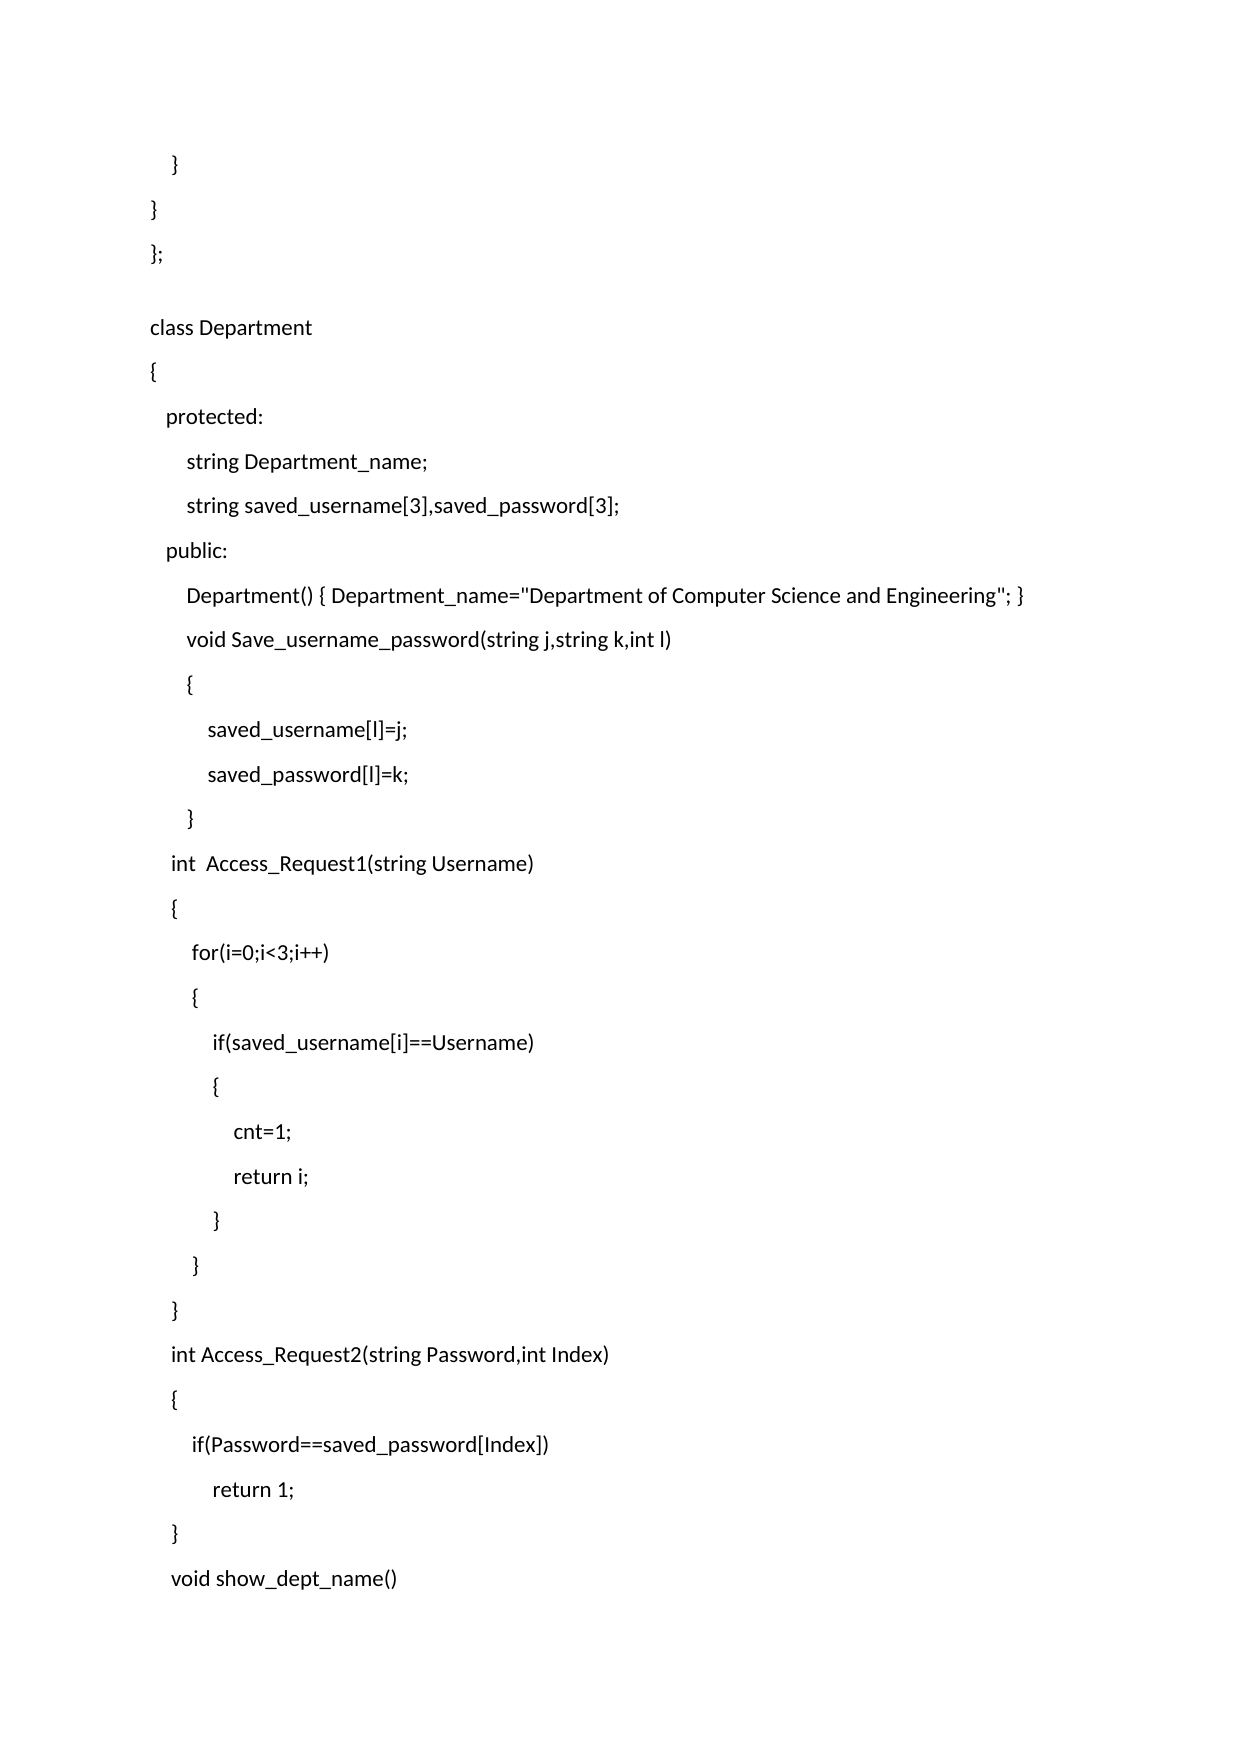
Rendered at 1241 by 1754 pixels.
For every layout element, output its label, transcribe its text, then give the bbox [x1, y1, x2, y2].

text } [150, 150, 1090, 178]
text saved_username[l]=j; [150, 715, 1090, 743]
text saved_password[l]=k; [150, 760, 1090, 788]
text { [150, 670, 1090, 698]
text int Access_Request1(string Username) [150, 849, 1090, 877]
text void show_dept_name() [150, 1564, 1090, 1592]
text { [150, 1072, 1090, 1101]
text { [150, 894, 1090, 922]
text } [150, 1296, 1090, 1324]
text } [150, 804, 1090, 832]
text }; [150, 239, 1090, 267]
text } [150, 195, 1090, 223]
text void Save_username_password(string j,string k,int l) [150, 626, 1090, 654]
text protected: [150, 402, 1090, 430]
text class Department [150, 313, 1090, 341]
text if(Password==saved_password[Index]) [150, 1430, 1090, 1458]
text int Access_Request2(string Password,int Index) [150, 1341, 1090, 1369]
text public: [150, 536, 1090, 564]
text } [150, 1251, 1090, 1279]
text cnt=1; [150, 1117, 1090, 1145]
text Department() { Department_name="Department of Computer Science and Engineering"; } [150, 581, 1090, 609]
text if(saved_username[i]==Username) [150, 1028, 1090, 1056]
text return 1; [150, 1475, 1090, 1503]
text return i; [150, 1162, 1090, 1190]
text string Department_name; [150, 447, 1090, 475]
text } [150, 1207, 1090, 1234]
text } [150, 1519, 1090, 1547]
text { [150, 983, 1090, 1011]
text for(i=0;i<3;i++) [150, 938, 1090, 966]
text { [150, 357, 1090, 386]
text { [150, 1385, 1090, 1413]
text string saved_username[3],saved_password[3]; [150, 492, 1090, 519]
